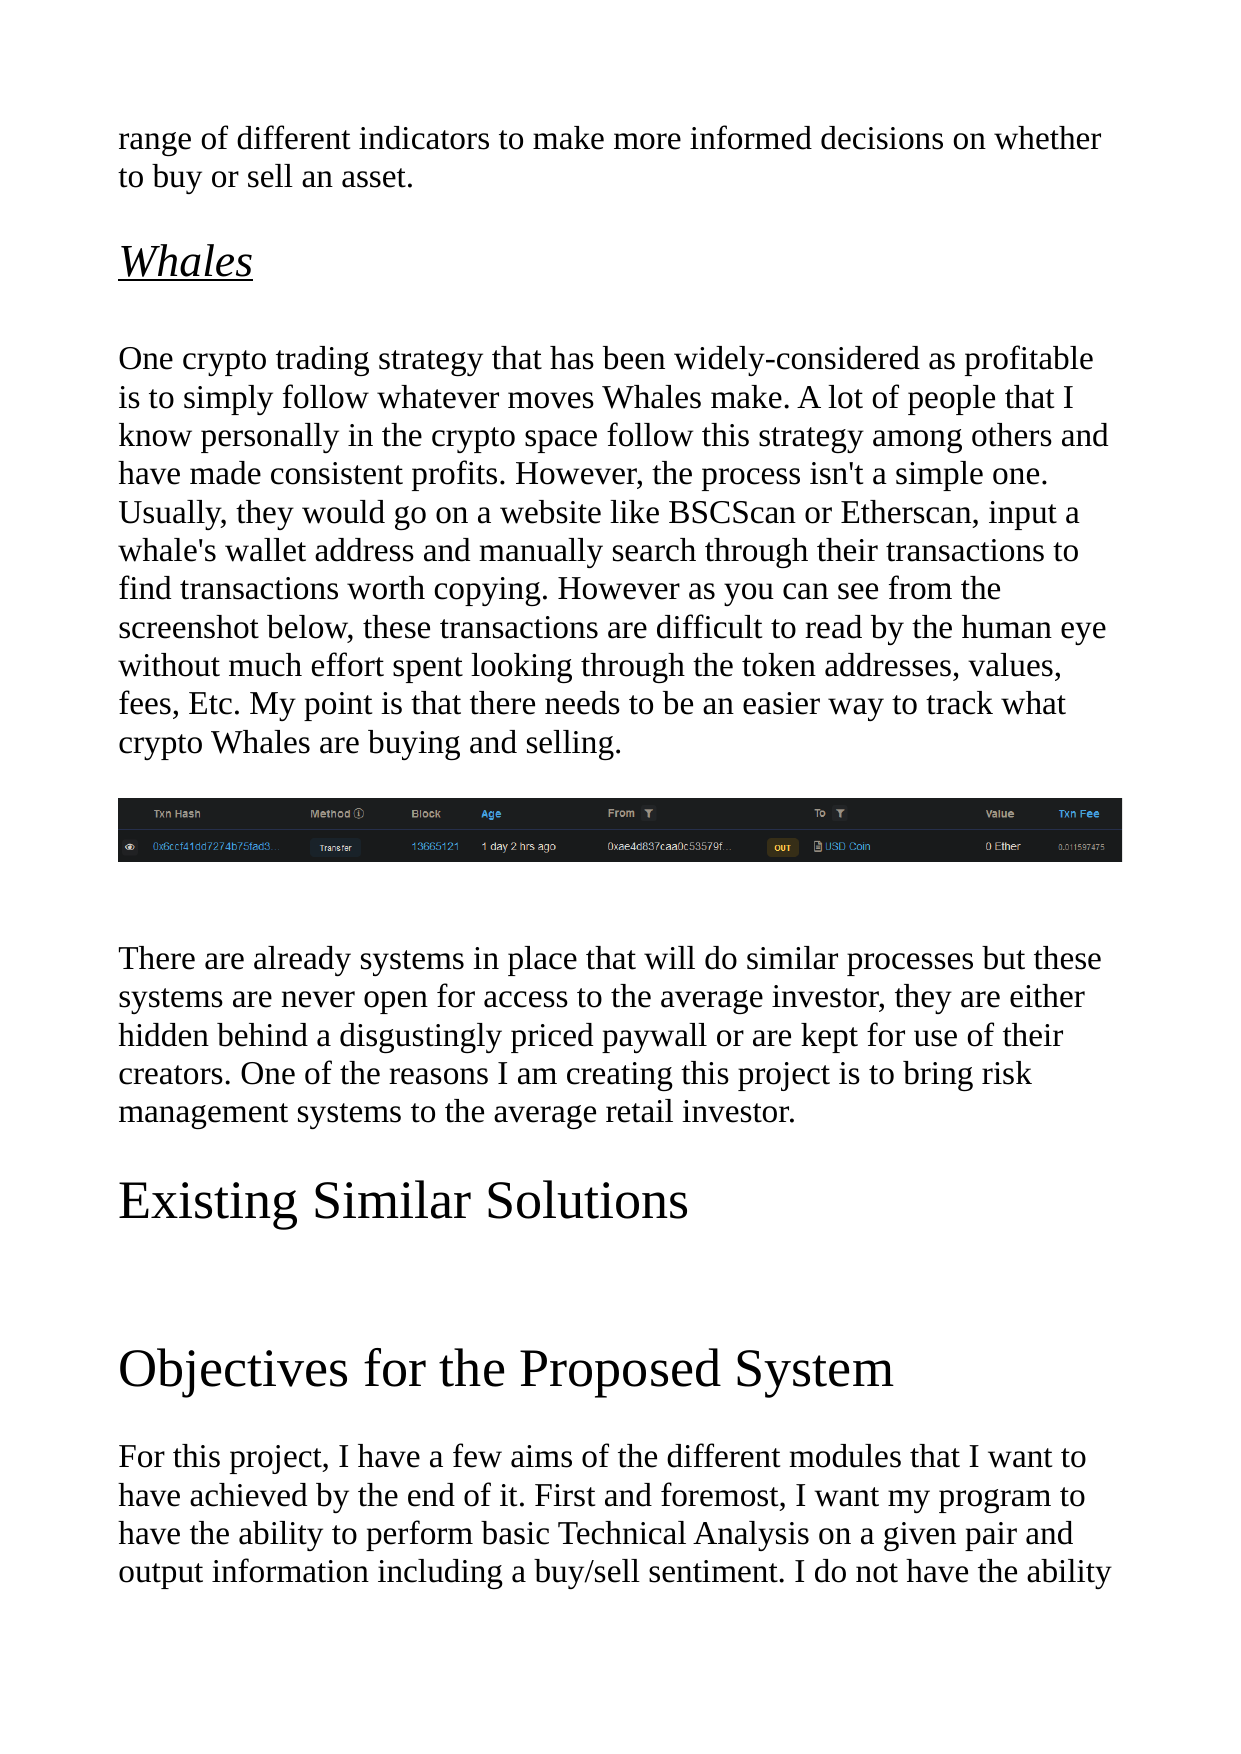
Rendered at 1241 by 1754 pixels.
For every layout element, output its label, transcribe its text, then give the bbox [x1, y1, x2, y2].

text range of different indicators to make more informed decisions on whether to buy or sell an asset. [118, 118, 1122, 195]
text Whales [118, 233, 1122, 286]
text There are already systems in place that will do similar processes but these systems are never open for access to the average investor, they are either hidden behind a disgustingly priced paywall or are kept for use of their creators. One of the reasons I am creating this project is to bring risk management systems to the average retail investor. [118, 938, 1122, 1130]
picture [118, 798, 1123, 862]
text Existing Similar Solutions [118, 1168, 1122, 1231]
text One crypto trading strategy that has been widely-considered as profitable is to simply follow whatever moves Whales make. A lot of people that I know personally in the crypto space follow this strategy among others and have made consistent profits. However, the process isn't a simple one. Usually, they would go on a website like BSCScan or Etherscan, input a whale's wallet address and manually search through their transactions to find transactions worth copying. However as you can see from the screenshot below, these transactions are difficult to read by the human eye without much effort spent looking through the token addresses, values, fees, Etc. My point is that there needs to be an easier way to track what crypto Whales are buying and selling. [118, 338, 1122, 760]
text Objectives for the Proposed System [118, 1336, 1122, 1398]
text For this project, I have a few aims of the different modules that I want to have achieved by the end of it. First and foremost, I want my program to have the ability to perform basic Technical Analysis on a given pair and output information including a buy/sell sentiment. I do not have the ability [118, 1437, 1122, 1590]
